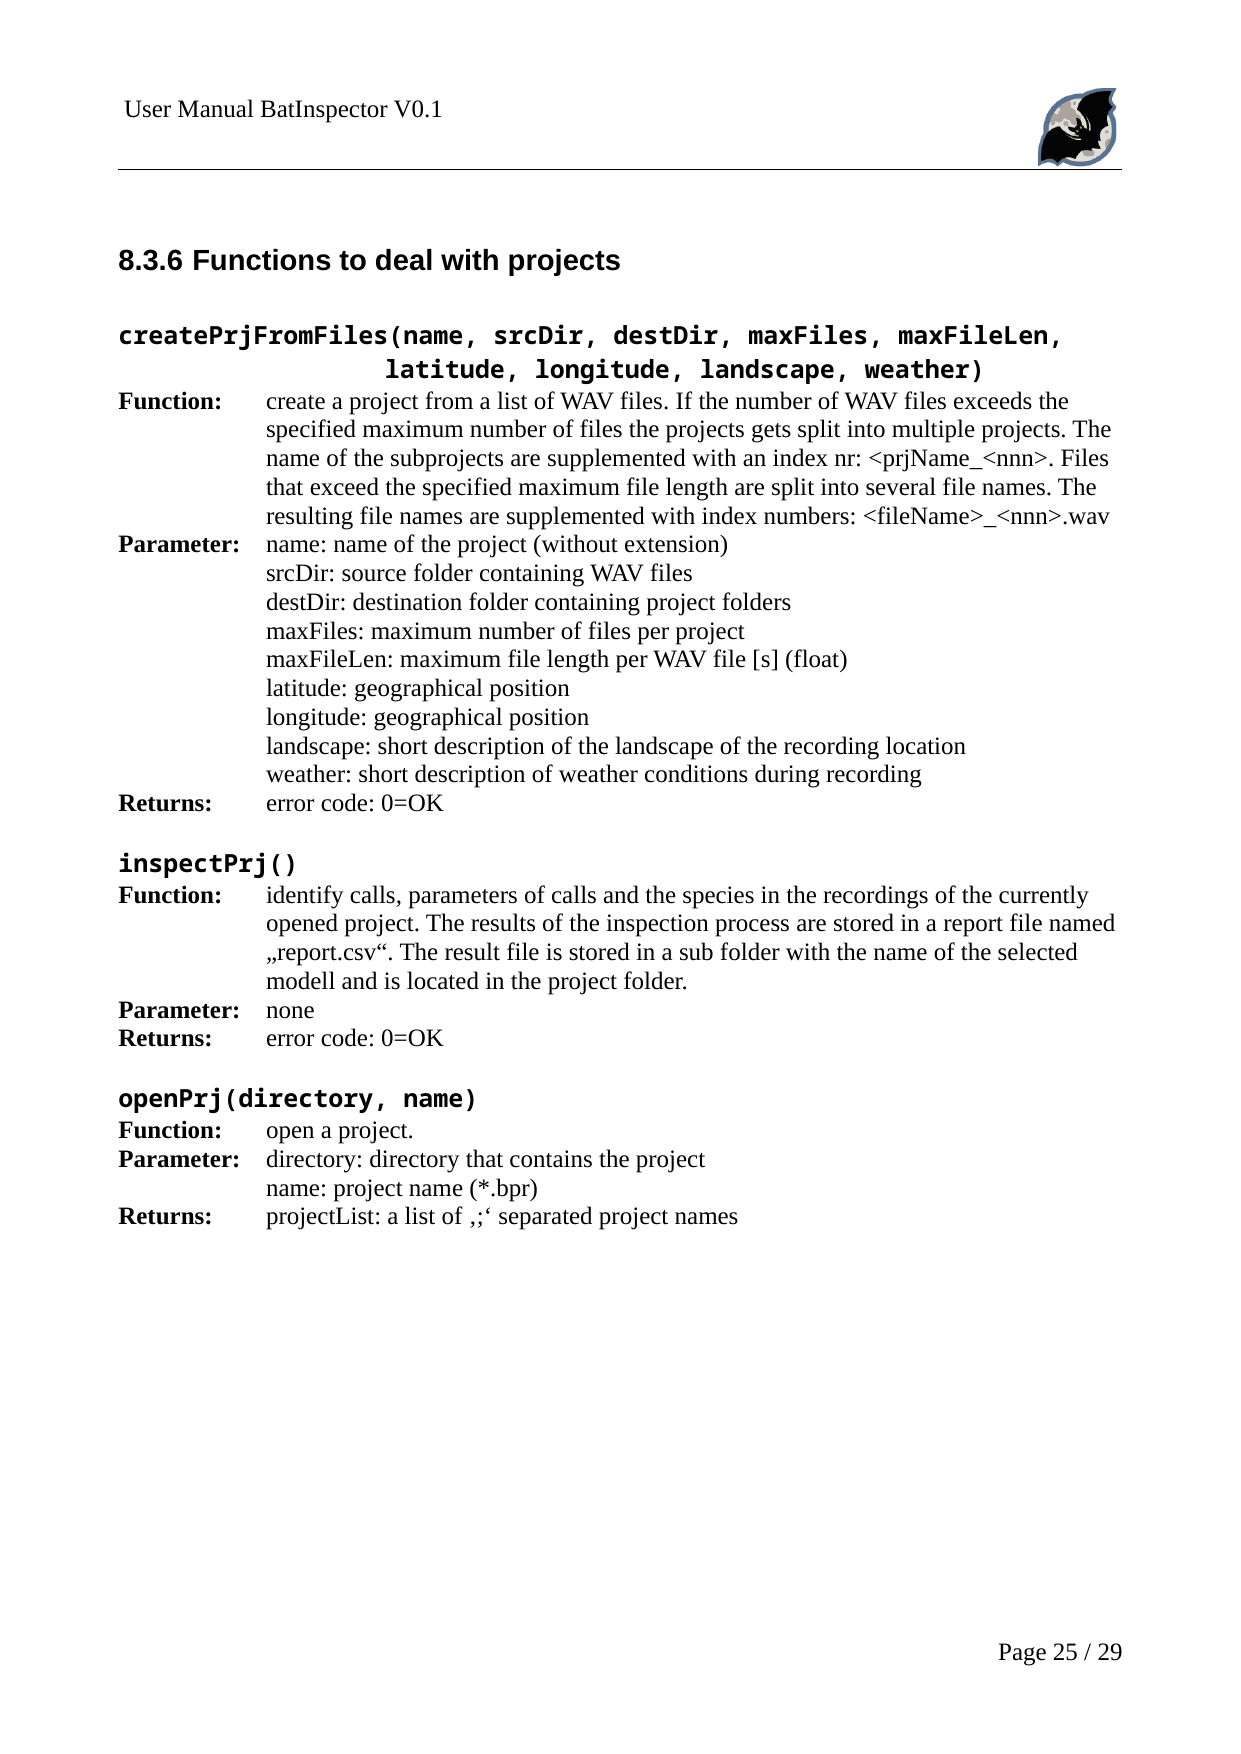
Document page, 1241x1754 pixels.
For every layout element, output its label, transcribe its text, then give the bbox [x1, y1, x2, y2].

picture [1037, 88, 1117, 167]
text Parameter: name: name of the project (without extension) srcDir: source folder containing WAV files destDir: destination folder containing project folders maxFiles: maximum number of files per project maxFileLen: maximum file length per WAV file [s] (float) latitude: geographical position longitude: geographical position landscape: short description of the landscape of the recording location weather: short description of weather conditions during recording Returns: error code: 0=OK [118, 529, 1122, 817]
text Function: identify calls, parameters of calls and the species in the recordings of the currently opened project. The results of the inspection process are stored in a report file named „report.csv“. The result file is stored in a sub folder with the name of the selected modell and is located in the project folder. [118, 880, 1122, 995]
text Parameter: directory: directory that contains the project name: project name (*.bpr) Returns: projectList: a list of ‚;‘ separated project names [118, 1144, 1122, 1230]
subtitle Functions to deal with projects [118, 243, 1122, 276]
text createPrjFromFiles(name, srcDir, destDir, maxFiles, maxFileLen, latitude, longitude, landscape, weather) [118, 318, 1122, 386]
text inspectPrj() [118, 846, 1122, 880]
text Parameter: none Returns: error code: 0=OK [118, 995, 1122, 1052]
text openPrj(directory, name) [118, 1081, 1122, 1115]
text Function: create a project from a list of WAV files. If the number of WAV files exceeds the specified maximum number of files the projects gets split into multiple projects. The name of the subprojects are supplemented with an index nr: <prjName_<nnn>. Files that exceed the specified maximum file length are split into several file names. The resulting file names are supplemented with index numbers: <fileName>_<nnn>.wav [118, 386, 1122, 529]
text Function: open a project. [118, 1115, 1122, 1144]
